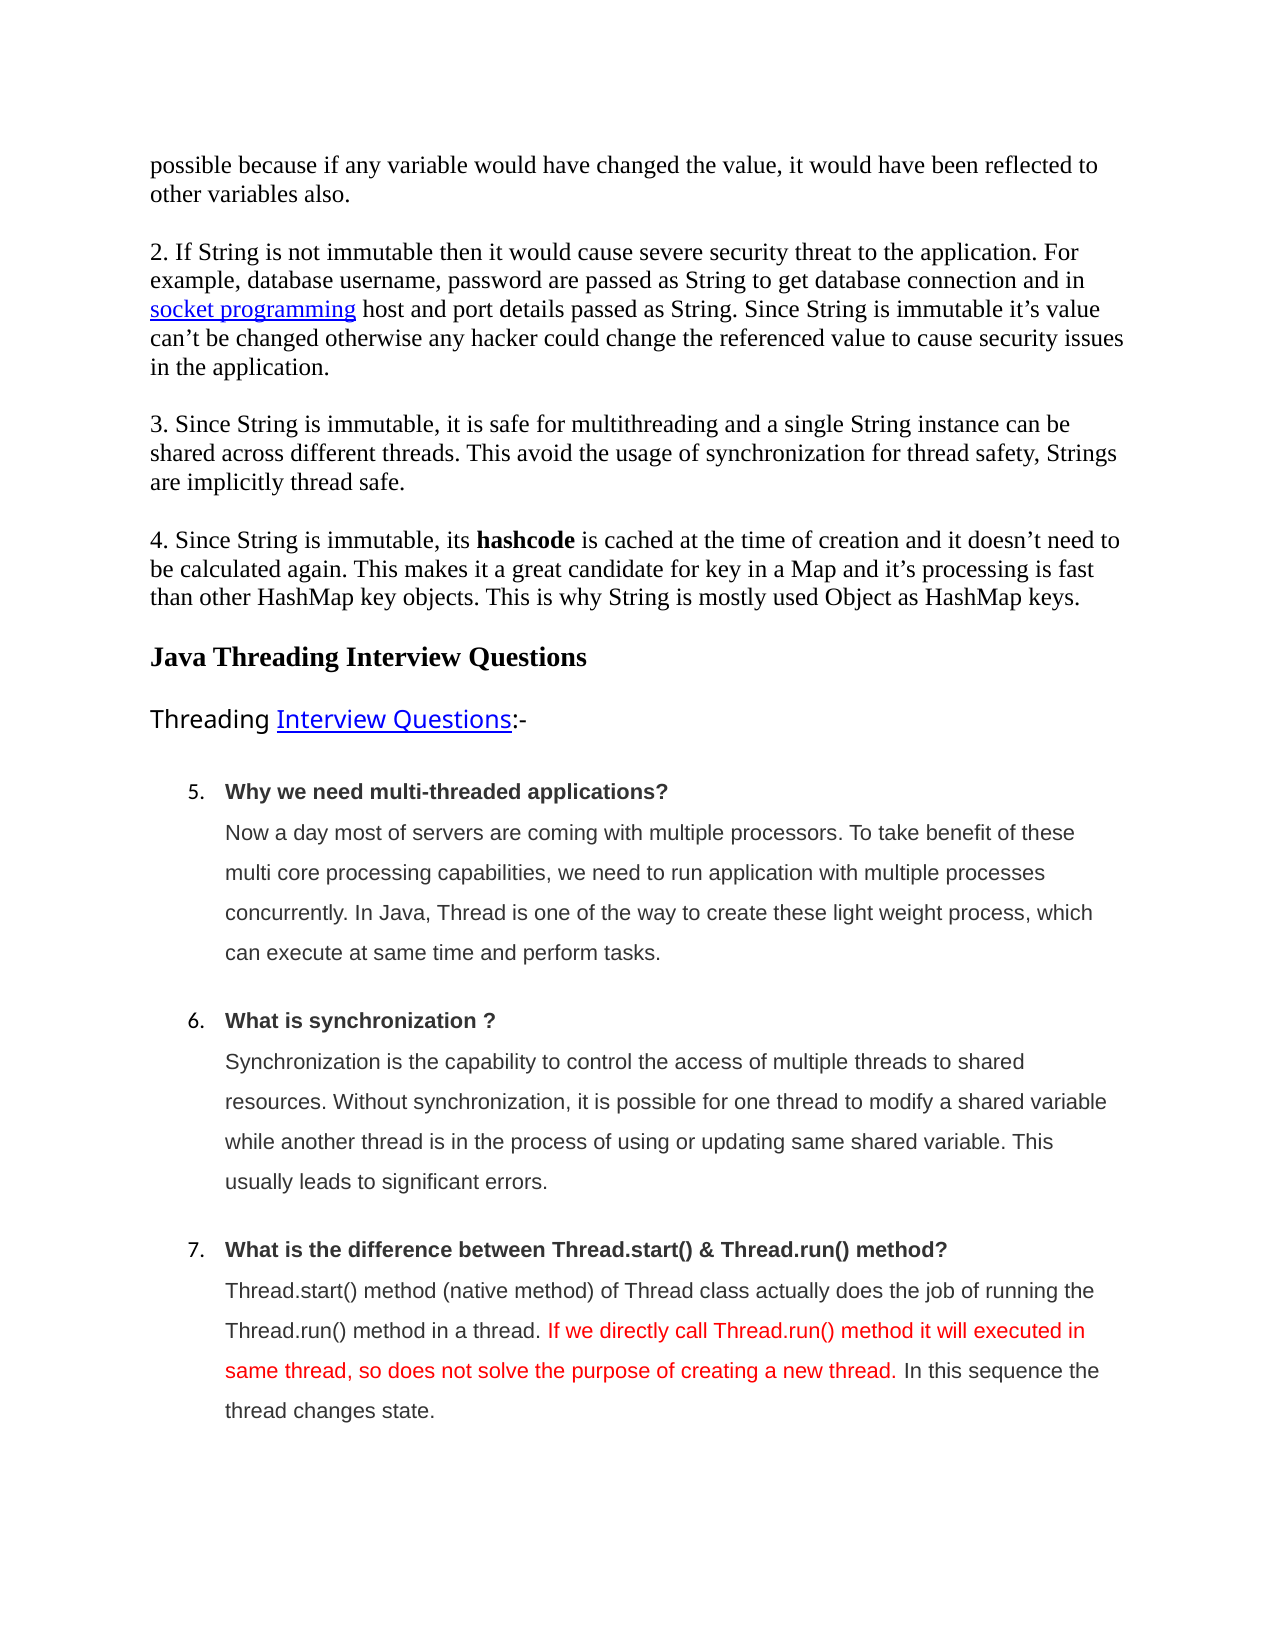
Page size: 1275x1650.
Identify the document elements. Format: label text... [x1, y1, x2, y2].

text 3. Since String is immutable, it is safe for multithreading and a single String instance can be shared across different threads. This avoid the usage of synchronization for thread safety, Strings are implicitly thread safe. [150, 409, 1125, 496]
list What is synchronization ? Synchronization is the capability to control the access of multiple threads to shared resources. Without synchronization, it is possible for one thread to modify a shared variable while another thread is in the process of using or updating same shared variable. This usually leads to significant errors. [187, 994, 1125, 1194]
list What is the difference between Thread.start() & Thread.run() method? Thread.start() method (native method) of Thread class actually does the job of running the Thread.run() method in a thread. If we directly call Thread.run() method it will executed in same thread, so does not solve the purpose of creating a new thread. In this sequence the thread changes state. [187, 1223, 1125, 1423]
text 4. Since String is immutable, its hashcode is cached at the time of creation and it doesn’t need to be calculated again. This makes it a great candidate for key in a Map and it’s processing is fast than other HashMap key objects. This is why String is mostly used Object as HashMap keys. [150, 525, 1125, 611]
text 2. If String is not immutable then it would cause severe security threat to the application. For example, database username, password are passed as String to get database connection and in socket programming host and port details passed as String. Since String is immutable it’s value can’t be changed otherwise any hacker could change the referenced value to cause security issues in the application. [150, 237, 1125, 380]
text Threading Interview Questions:- [150, 702, 1125, 736]
text possible because if any variable would have changed the value, it would have been reflected to other variables also. [150, 150, 1125, 207]
list Why we need multi-threaded applications? Now a day most of servers are coming with multiple processors. To take benefit of these multi core processing capabilities, we need to run application with multiple processes concurrently. In Java, Thread is one of the way to create these light weight process, which can execute at same time and perform tasks. [187, 765, 1125, 965]
subtitle Java Threading Interview Questions [150, 640, 1125, 673]
